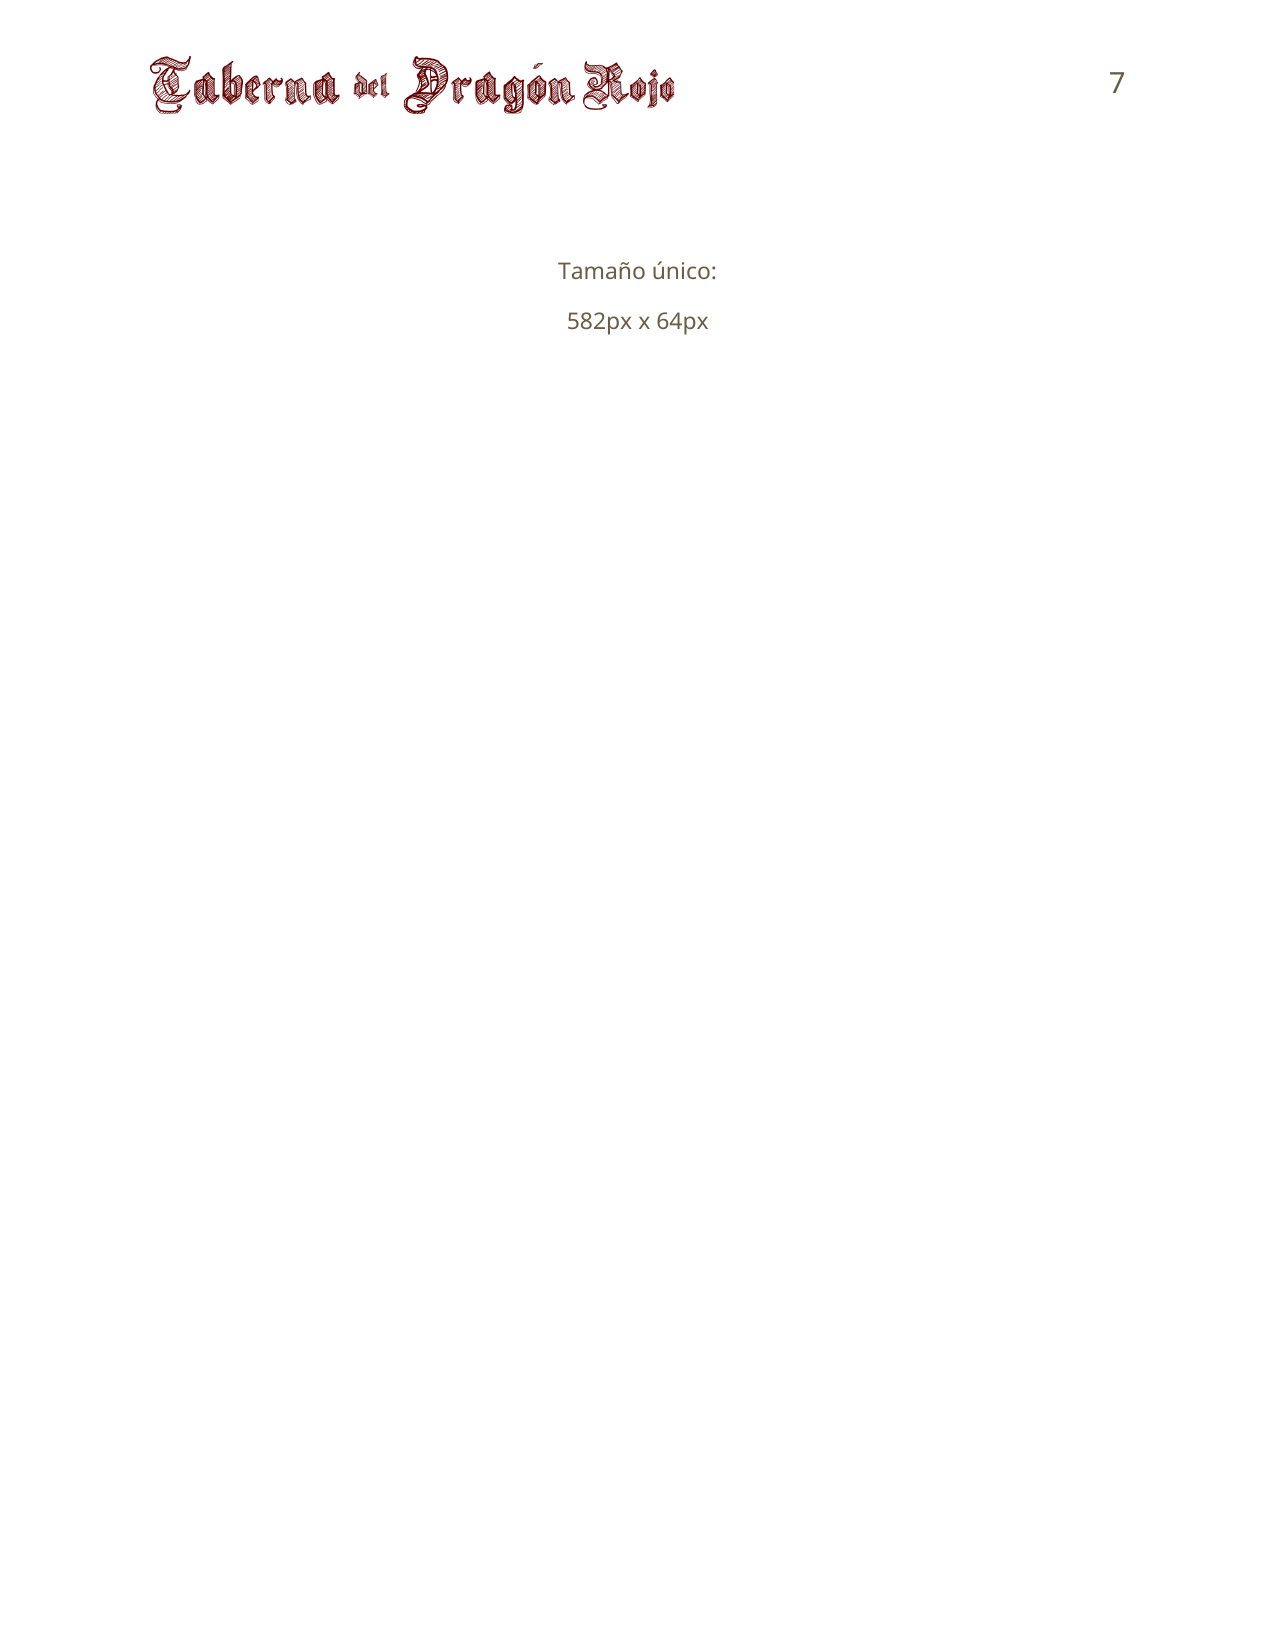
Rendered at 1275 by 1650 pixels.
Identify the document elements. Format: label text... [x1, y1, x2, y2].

text Tamaño único: [150, 255, 1125, 286]
picture [150, 56, 675, 114]
text 582px x 64px [150, 305, 1125, 336]
